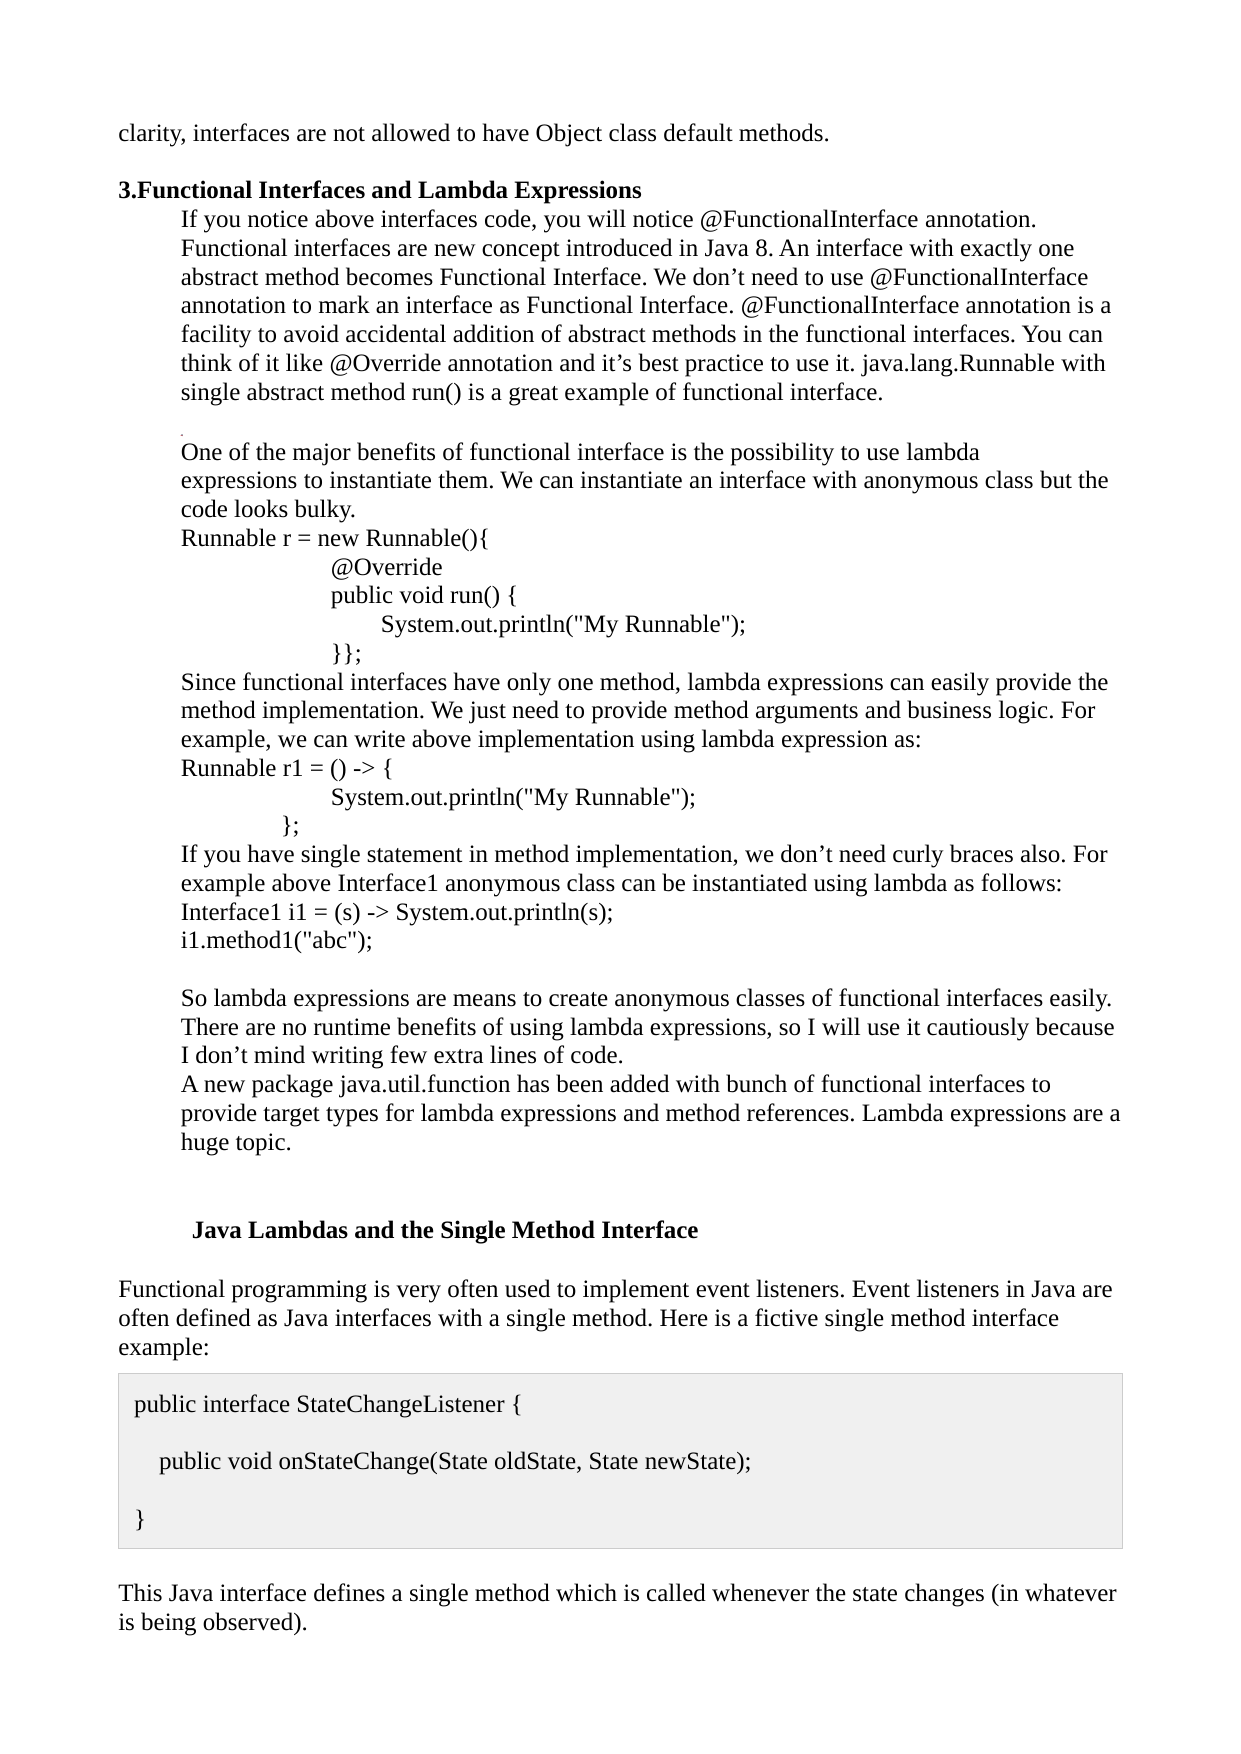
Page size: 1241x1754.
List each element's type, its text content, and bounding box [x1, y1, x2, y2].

list Runnable r = new Runnable(){ [118, 523, 1122, 552]
text } [119, 1488, 1122, 1548]
list If you notice above interfaces code, you will notice @FunctionalInterface annotation. Functional interfaces are new concept introduced in Java 8. An interface with exactly one abstract method becomes Functional Interface. We don’t need to use @FunctionalInterface annotation to mark an interface as Functional Interface. @FunctionalInterface annotation is a facility to avoid accidental addition of abstract methods in the functional interfaces. You can think of it like @Override annotation and it’s best practice to use it. java.lang.Runnable with single abstract method run() is a great example of functional interface. [118, 204, 1122, 406]
list }; [118, 811, 1122, 839]
list Since functional interfaces have only one method, lambda expressions can easily provide the method implementation. We just need to provide method arguments and business logic. For example, we can write above implementation using lambda expression as: [118, 667, 1122, 753]
list @Override [118, 552, 1122, 581]
list Interface1 i1 = (s) -> System.out.println(s); [118, 897, 1122, 926]
list If you have single statement in method implementation, we don’t need curly braces also. For example above Interface1 anonymous class can be instantiated using lambda as follows: [118, 839, 1122, 897]
list System.out.println("My Runnable"); [118, 609, 1122, 638]
list public void run() { [118, 581, 1122, 609]
text Functional programming is very often used to implement event listeners. Event listeners in Java are often defined as Java interfaces with a single method. Here is a fictive single method interface example: [118, 1274, 1122, 1361]
list Runnable r1 = () -> { [118, 753, 1122, 782]
text 3.Functional Interfaces and Lambda Expressions [118, 176, 1122, 204]
text This Java interface defines a single method which is called whenever the state changes (in whatever is being observed). [118, 1578, 1122, 1635]
list }}; [118, 638, 1122, 667]
list System.out.println("My Runnable"); [118, 782, 1122, 811]
list i1.method1("abc"); [118, 926, 1122, 954]
text public interface StateChangeListener { [119, 1374, 1122, 1402]
list One of the major benefits of functional interface is the possibility to use lambda expressions to instantiate them. We can instantiate an interface with anonymous class but the code looks bulky. [118, 437, 1122, 523]
text public void onStateChange(State oldState, State newState); [119, 1431, 1122, 1459]
text clarity, interfaces are not allowed to have Object class default methods. [118, 118, 1122, 147]
list A new package java.util.function has been added with bunch of functional interfaces to provide target types for lambda expressions and method references. Lambda expressions are a huge topic. [118, 1069, 1122, 1156]
text Java Lambdas and the Single Method Interface [118, 1215, 1122, 1244]
list So lambda expressions are means to create anonymous classes of functional interfaces easily. There are no runtime benefits of using lambda expressions, so I will use it cautiously because I don’t mind writing few extra lines of code. [118, 983, 1122, 1069]
